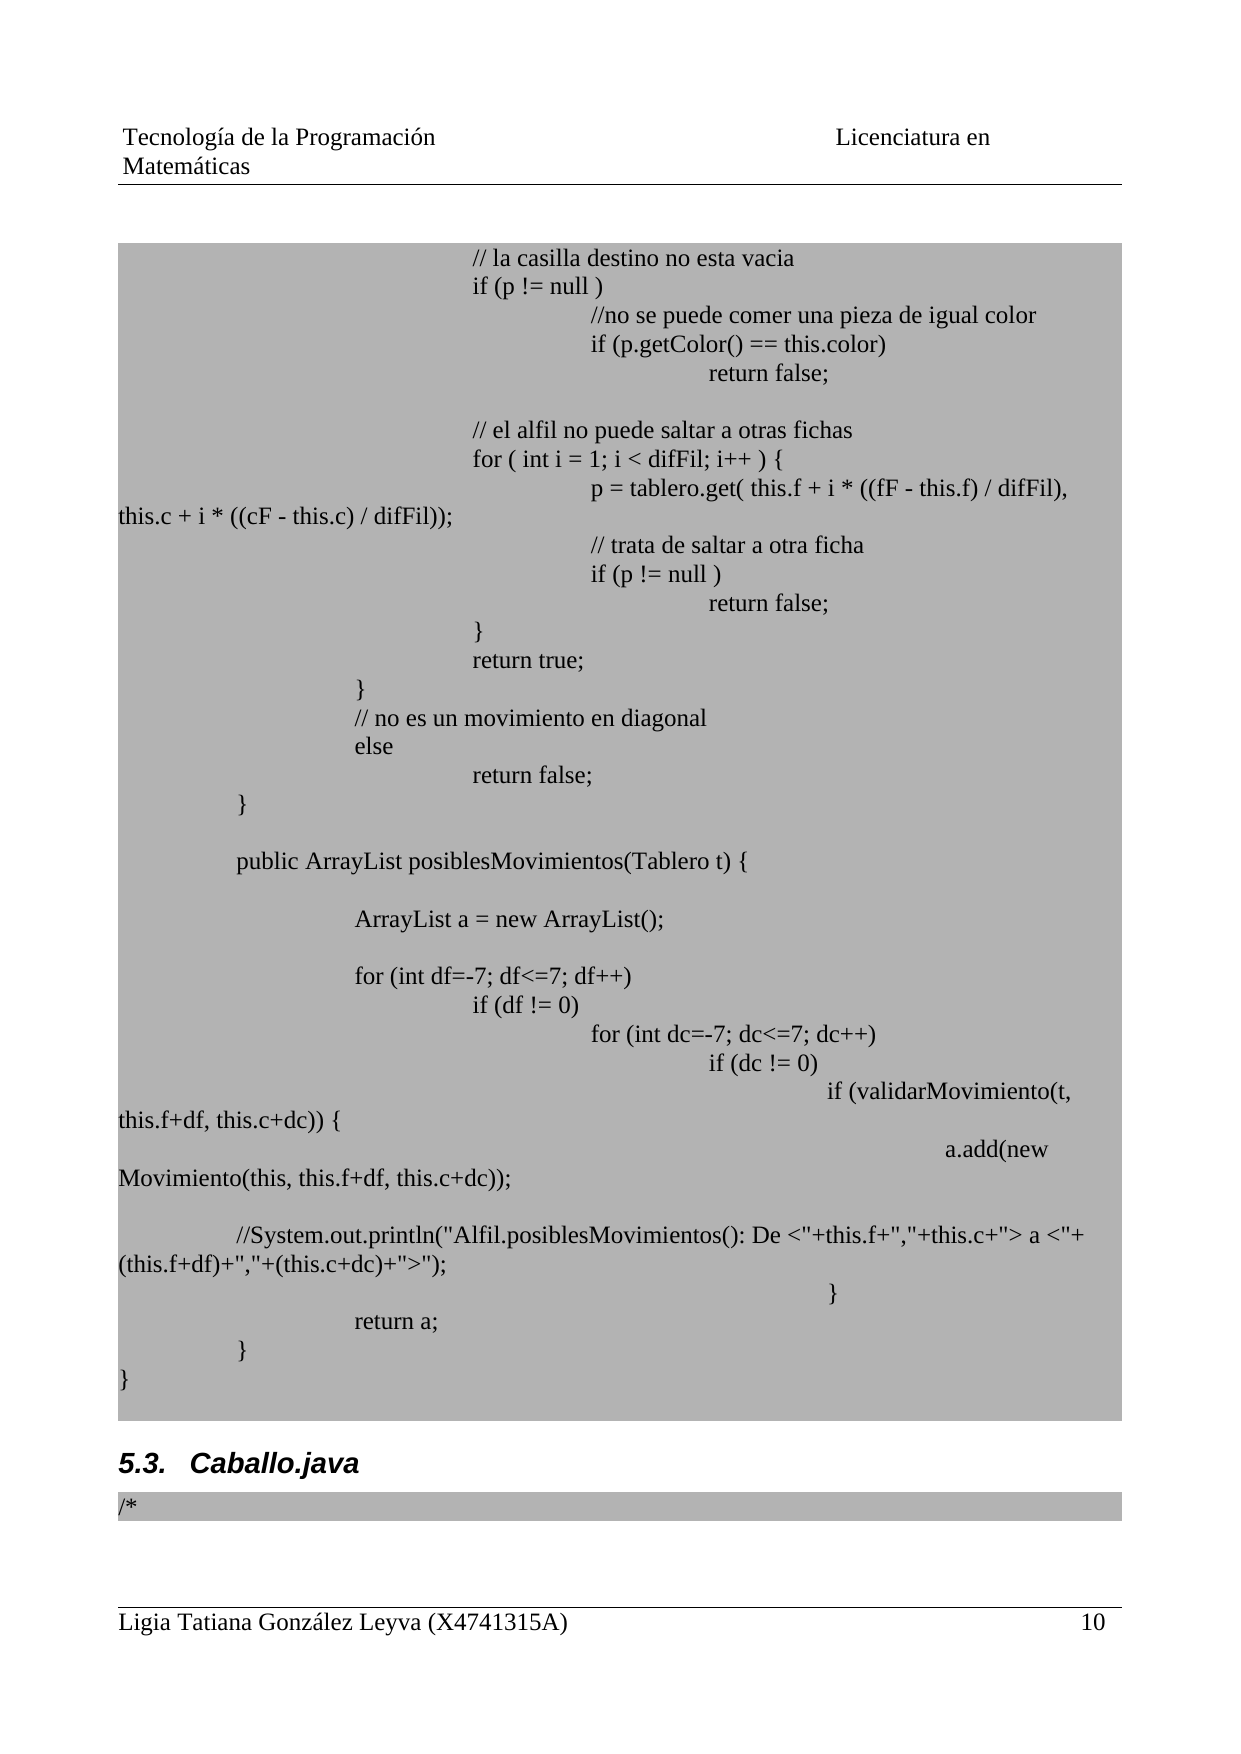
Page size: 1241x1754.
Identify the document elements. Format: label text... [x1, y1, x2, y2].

text if (df != 0) [118, 990, 1122, 1019]
text return a; [118, 1306, 1122, 1335]
text } [118, 1278, 1122, 1306]
text } [118, 789, 1122, 818]
text if (p != null ) [118, 271, 1122, 300]
text if (validarMovimiento(t, this.f+df, this.c+dc)) { [118, 1076, 1122, 1134]
text for (int dc=-7; dc<=7; dc++) [118, 1019, 1122, 1048]
text return true; [118, 645, 1122, 674]
text } [118, 616, 1122, 645]
text // el alfil no puede saltar a otras fichas [118, 415, 1122, 444]
text for ( int i = 1; i < difFil; i++ ) { [118, 444, 1122, 473]
text // la casilla destino no esta vacia [118, 243, 1122, 271]
text } [118, 674, 1122, 703]
text if (p != null ) [118, 559, 1122, 588]
text if (dc != 0) [118, 1048, 1122, 1076]
text //System.out.println("Alfil.posiblesMovimientos(): De <"+this.f+","+this.c+"> a <"+(this.f+df)+","+(this.c+dc)+">"); [118, 1191, 1122, 1278]
text } [118, 1364, 1122, 1393]
text p = tablero.get( this.f + i * ((fF - this.f) / difFil), this.c + i * ((cF - this.c) / difFil)); [118, 473, 1122, 530]
text return false; [118, 588, 1122, 616]
text else [118, 731, 1122, 760]
text public ArrayList posiblesMovimientos(Tablero t) { [118, 846, 1122, 875]
text a.add(new Movimiento(this, this.f+df, this.c+dc)); [118, 1134, 1122, 1191]
text //no se puede comer una pieza de igual color [118, 300, 1122, 329]
text // trata de saltar a otra ficha [118, 530, 1122, 559]
text return false; [118, 358, 1122, 386]
text return false; [118, 760, 1122, 789]
text } [118, 1335, 1122, 1364]
text /* [118, 1492, 1122, 1521]
text if (p.getColor() == this.color) [118, 329, 1122, 358]
text ArrayList a = new ArrayList(); [118, 904, 1122, 933]
text // no es un movimiento en diagonal [118, 703, 1122, 731]
text for (int df=-7; df<=7; df++) [118, 961, 1122, 990]
subtitle Caballo.java [118, 1446, 1122, 1480]
